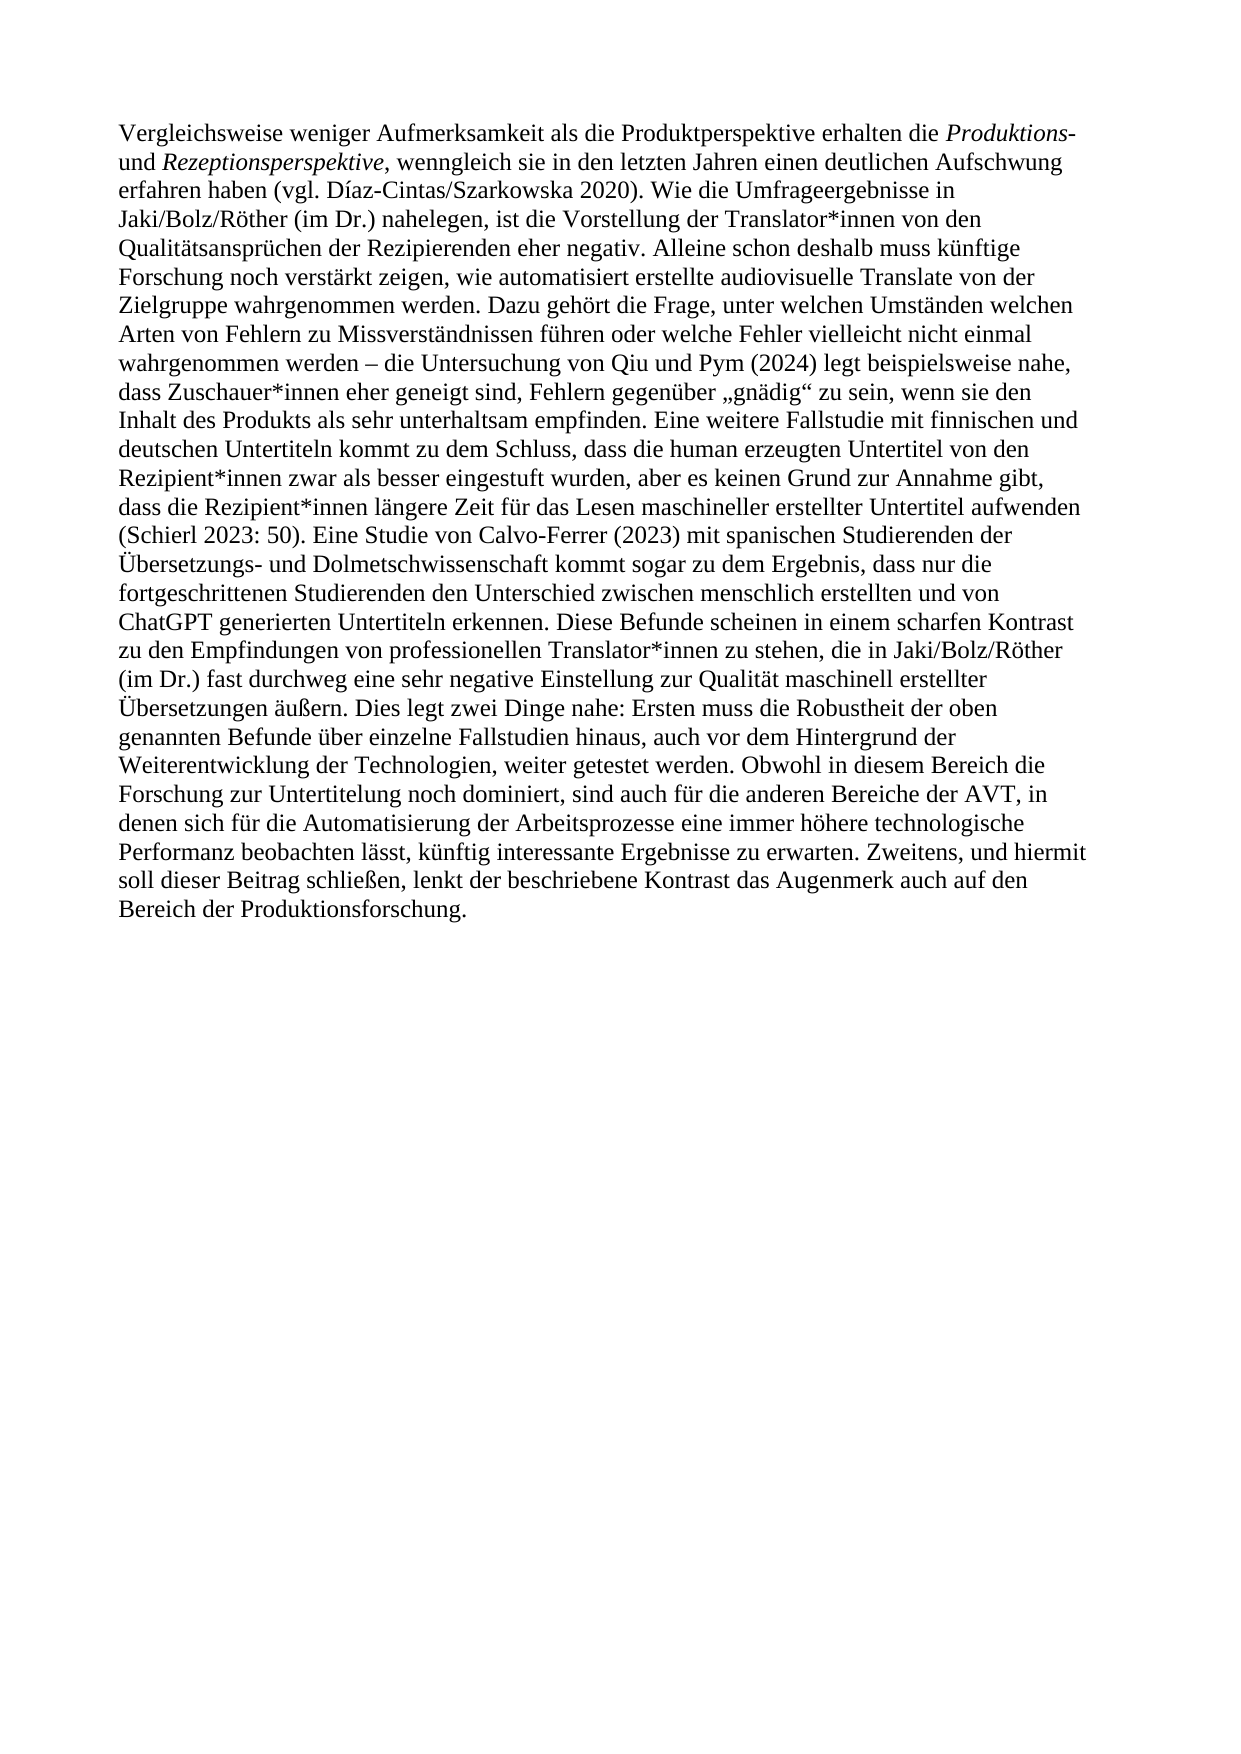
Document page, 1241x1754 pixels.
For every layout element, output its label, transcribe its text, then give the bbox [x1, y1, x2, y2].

text Vergleichsweise weniger Aufmerksamkeit als die Produktperspektive erhalten die Produktions- und Rezeptionsperspektive, wenngleich sie in den letzten Jahren einen deutlichen Aufschwung erfahren haben (vgl. Díaz-Cintas/Szarkowska 2020). Wie die Umfrageergebnisse in Jaki/Bolz/Röther (im Dr.) nahelegen, ist die Vorstellung der Translator*innen von den Qualitätsansprüchen der Rezipierenden eher negativ. Alleine schon deshalb muss künftige Forschung noch verstärkt zeigen, wie automatisiert erstellte audiovisuelle Translate von der Zielgruppe wahrgenommen werden. Dazu gehört die Frage, unter welchen Umständen welchen Arten von Fehlern zu Missverständnissen führen oder welche Fehler vielleicht nicht einmal wahrgenommen werden – die Untersuchung von Qiu und Pym (2024) legt beispielsweise nahe, dass Zuschauer*innen eher geneigt sind, Fehlern gegenüber „gnädig“ zu sein, wenn sie den Inhalt des Produkts als sehr unterhaltsam empfinden. Eine weitere Fallstudie mit finnischen und deutschen Untertiteln kommt zu dem Schluss, dass die human erzeugten Untertitel von den Rezipient*innen zwar als besser eingestuft wurden, aber es keinen Grund zur Annahme gibt, dass die Rezipient*innen längere Zeit für das Lesen maschineller erstellter Untertitel aufwenden (Schierl 2023: 50). Eine Studie von Calvo-Ferrer (2023) mit spanischen Studierenden der Übersetzungs- und Dolmetschwissenschaft kommt sogar zu dem Ergebnis, dass nur die fortgeschrittenen Studierenden den Unterschied zwischen menschlich erstellten und von ChatGPT generierten Untertiteln erkennen. Diese Befunde scheinen in einem scharfen Kontrast zu den Empfindungen von professionellen Translator*innen zu stehen, die in Jaki/Bolz/Röther (im Dr.) fast durchweg eine sehr negative Einstellung zur Qualität maschinell erstellter Übersetzungen äußern. Dies legt zwei Dinge nahe: Ersten muss die Robustheit der oben genannten Befunde über einzelne Fallstudien hinaus, auch vor dem Hintergrund der Weiterentwicklung der Technologien, weiter getestet werden. Obwohl in diesem Bereich die Forschung zur Untertitelung noch dominiert, sind auch für die anderen Bereiche der AVT, in denen sich für die Automatisierung der Arbeitsprozesse eine immer höhere technologische Performanz beobachten lässt, künftig interessante Ergebnisse zu erwarten. Zweitens, und hiermit soll dieser Beitrag schließen, lenkt der beschriebene Kontrast das Augenmerk auch auf den Bereich der Produktionsforschung. [118, 118, 1093, 923]
